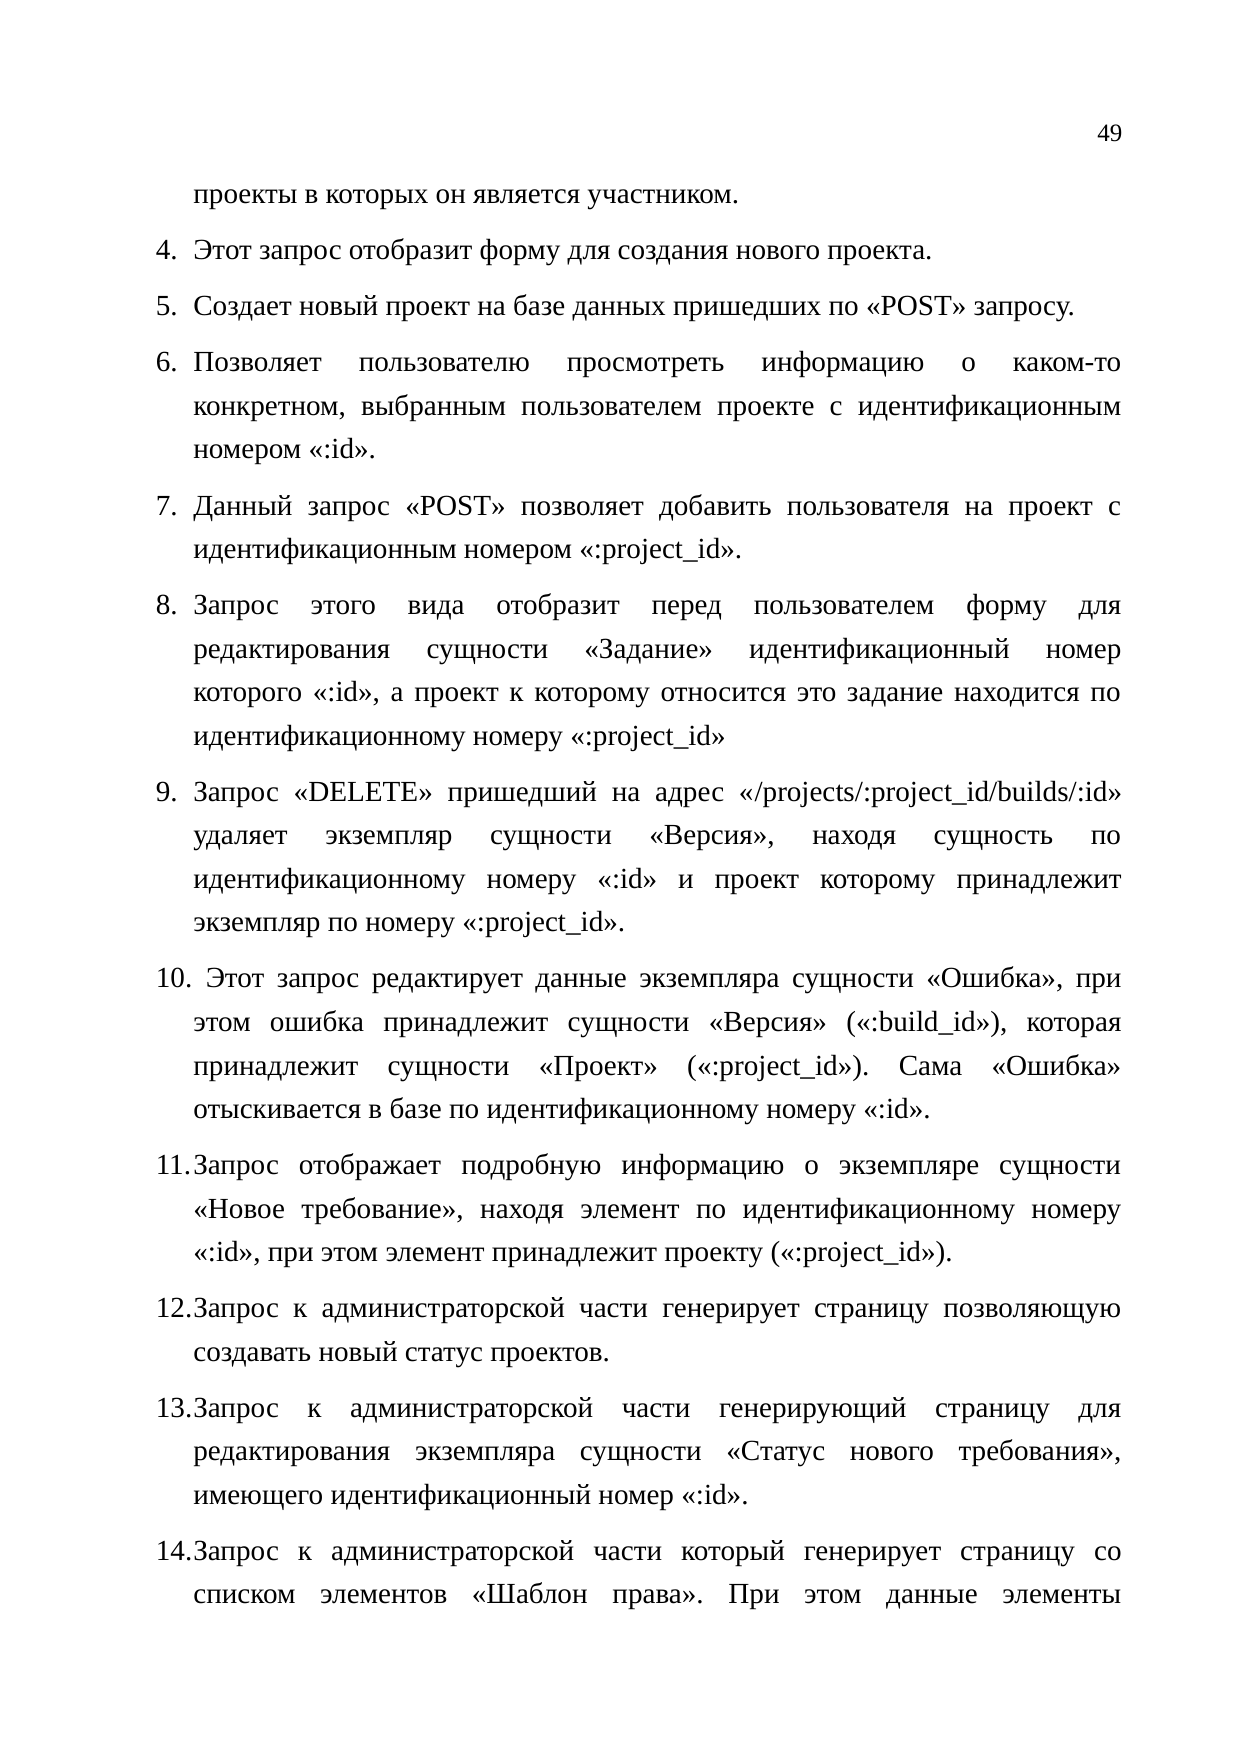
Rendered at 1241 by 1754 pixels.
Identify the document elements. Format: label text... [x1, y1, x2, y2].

list Запрос отображает подробную информацию о экземпляре сущности «Новое требование», находя элемент по идентификационному номеру «:id», при этом элемент принадлежит проекту («:project_id»). [156, 1147, 1122, 1268]
list Данный запрос «POST» позволяет добавить пользователя на проект с идентификационным номером «:project_id». [156, 488, 1122, 565]
list Этот запрос отобразит форму для создания нового проекта. [156, 232, 1122, 266]
list Запрос этого вида отобразит перед пользователем форму для редактирования сущности «Задание» идентификационный номер которого «:id», а проект к которому относится это задание находится по идентификационному номеру «:project_id» [156, 587, 1122, 751]
list Запрос к администраторской части генерирующий страницу для редактирования экземпляра сущности «Статус нового требования», имеющего идентификационный номер «:id». [156, 1390, 1122, 1511]
list Этот запрос редактирует данные экземпляра сущности «Ошибка», при этом ошибка принадлежит сущности «Версия» («:build_id»), которая принадлежит сущности «Проект» («:project_id»). Сама «Ошибка» отыскивается в базе по идентификационному номеру «:id». [156, 961, 1122, 1125]
list проекты в которых он является участником. [156, 176, 1122, 210]
list Запрос к администраторской части который генерирует страницу со списком элементов «Шаблон права». При этом данные элементы [156, 1533, 1122, 1610]
list Запрос «DELETE» пришедший на адрес «/projects/:project_id/builds/:id» удаляет экземпляр сущности «Версия», находя сущность по идентификационному номеру «:id» и проект которому принадлежит экземпляр по номеру «:project_id». [156, 774, 1122, 938]
list Позволяет пользователю просмотреть информацию о каком-то конкретном, выбранным пользователем проекте с идентификационным номером «:id». [156, 344, 1122, 465]
list Создает новый проект на базе данных пришедших по «POST» запросу. [156, 288, 1122, 322]
list Запрос к администраторской части генерирует страницу позволяющую создавать новый статус проектов. [156, 1290, 1122, 1367]
